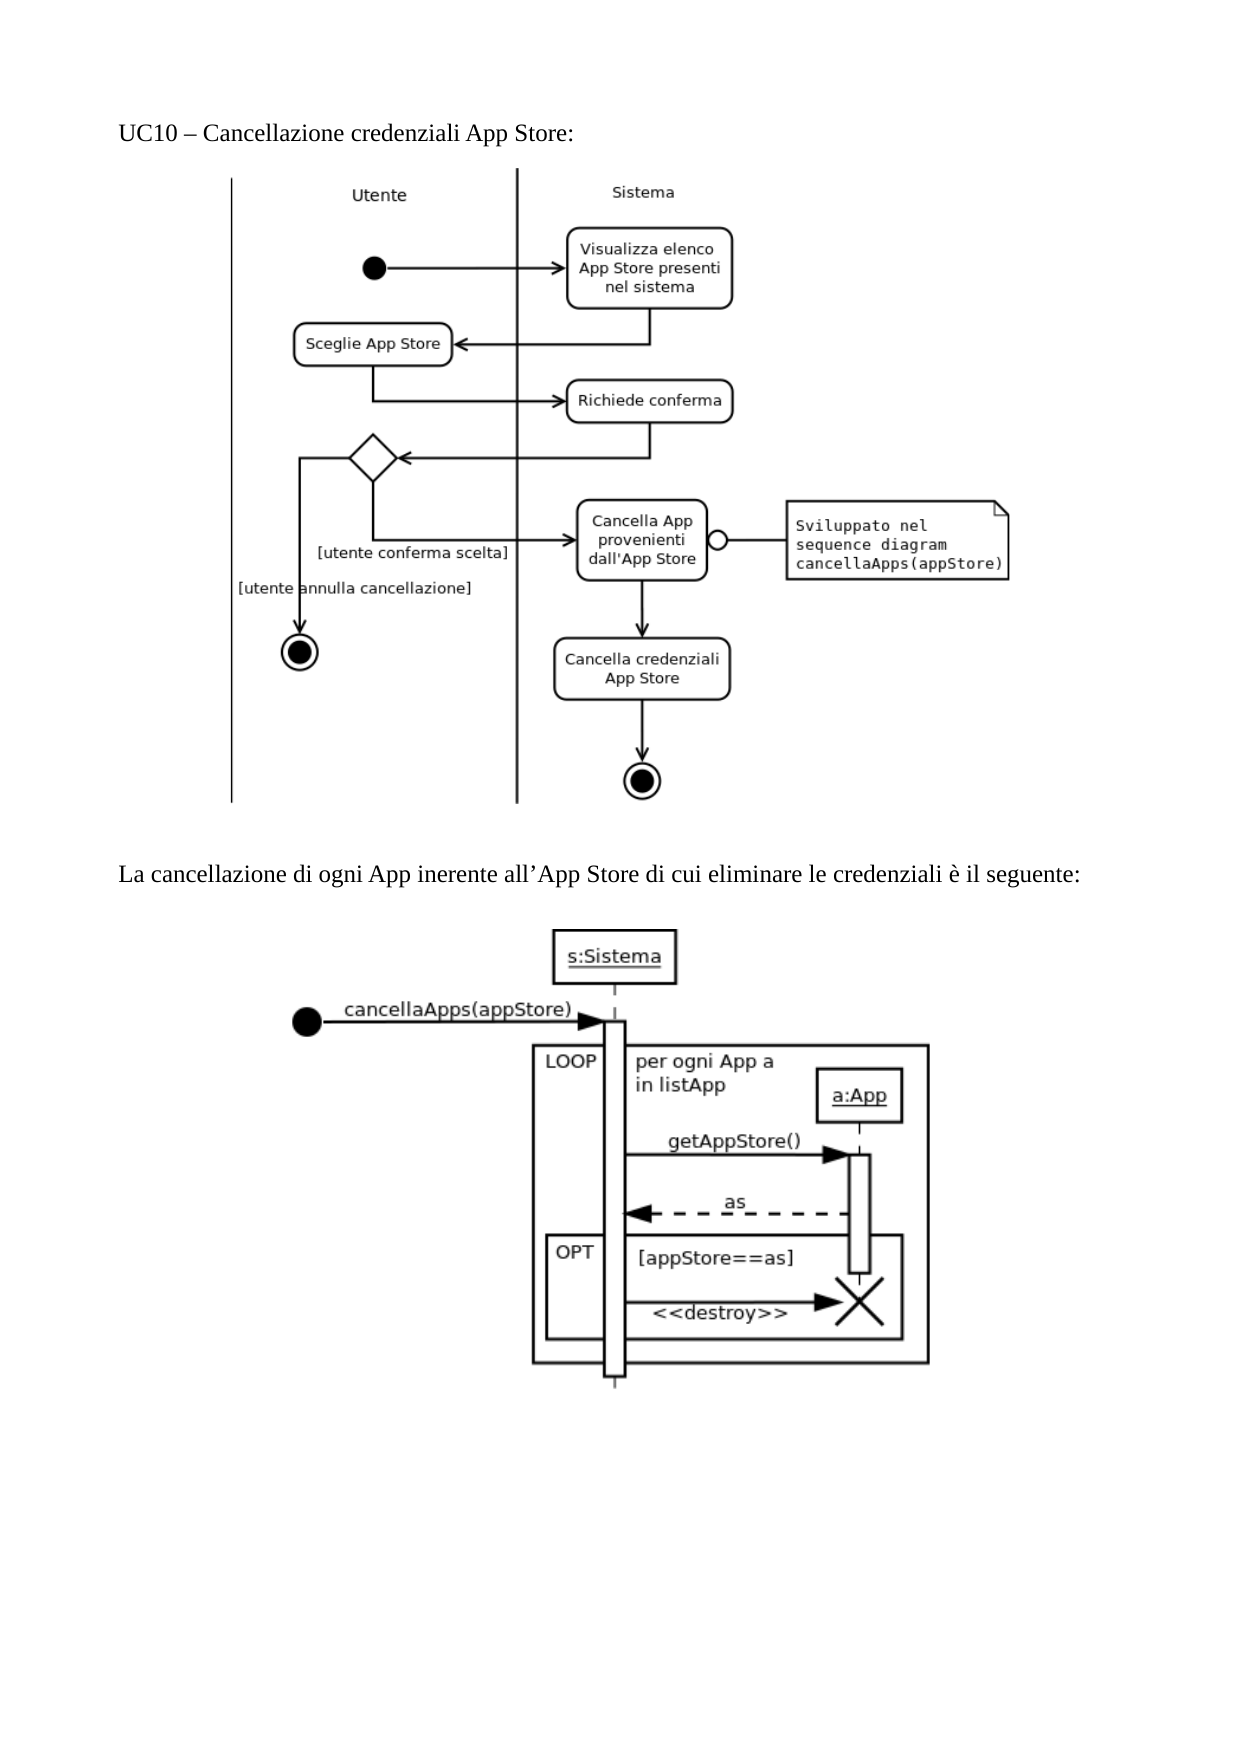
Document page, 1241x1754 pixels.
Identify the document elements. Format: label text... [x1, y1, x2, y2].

text La cancellazione di ogni App inerente all’App Store di cui eliminare le credenziali è il seguente: [118, 859, 1122, 888]
text UC10 – Cancellazione credenziali App Store: [118, 118, 1122, 147]
picture [230, 167, 1010, 804]
picture [291, 929, 930, 1392]
